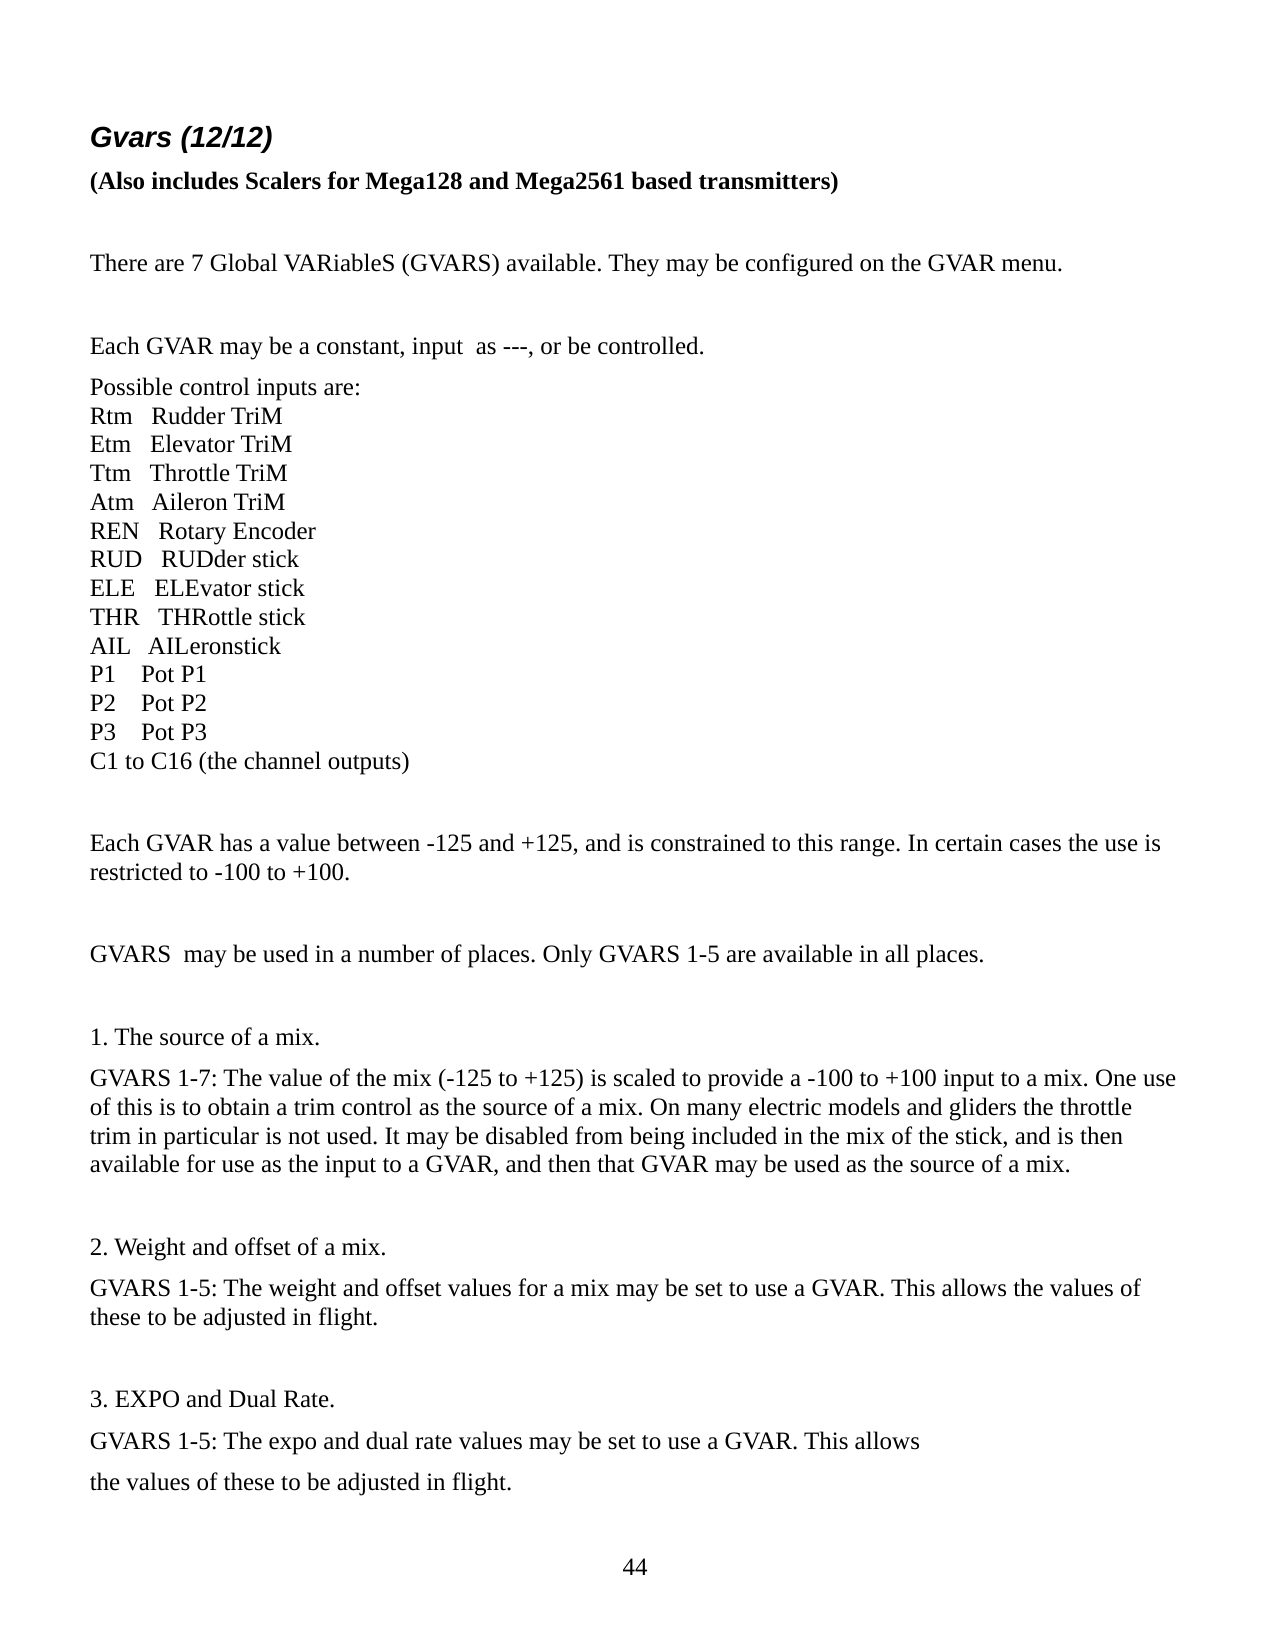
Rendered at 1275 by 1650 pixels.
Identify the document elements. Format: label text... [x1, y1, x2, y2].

text GVARS 1-5: The weight and offset values for a mix may be set to use a GVAR. This allows the values of these to be adjusted in flight. [89, 1273, 1180, 1331]
text Each GVAR may be a constant, input as ---, or be controlled. [89, 331, 1180, 359]
text GVARS may be used in a number of places. Only GVARS 1-5 are available in all places. [89, 939, 1180, 968]
text 2. Weight and offset of a mix. [89, 1232, 1180, 1261]
subtitle Gvars (12/12) [89, 120, 1180, 153]
text Each GVAR has a value between -125 and +125, and is constrained to this range. In certain cases the use is restricted to -100 to +100. [89, 828, 1180, 886]
text Possible control inputs are: Rtm Rudder TriM Etm Elevator TriM Ttm Throttle TriM Atm Aileron TriM REN Rotary Encoder RUD RUDder stick ELE ELEvator stick THR THRottle stick AIL AILeronstick P1 Pot P1 P2 Pot P2 P3 Pot P3 C1 to C16 (the channel outputs) [89, 372, 1180, 774]
text GVARS 1-5: The expo and dual rate values may be set to use a GVAR. This allows [89, 1426, 1180, 1454]
text (Also includes Scalers for Mega128 and Mega2561 based transmitters) [89, 166, 1180, 194]
text 3. EXPO and Dual Rate. [89, 1384, 1180, 1413]
text GVARS 1-7: The value of the mix (-125 to +125) is scaled to provide a -100 to +100 input to a mix. One use of this is to obtain a trim control as the source of a mix. On many electric models and gliders the throttle trim in particular is not used. It may be disabled from being included in the mix of the stick, and is then available for use as the input to a GVAR, and then that GVAR may be used as the source of a mix. [89, 1063, 1180, 1178]
text the values of these to be adjusted in flight. [89, 1467, 1180, 1496]
text There are 7 Global VARiableS (GVARS) available. They may be configured on the GVAR menu. [89, 248, 1180, 277]
text 1. The source of a mix. [89, 1022, 1180, 1051]
